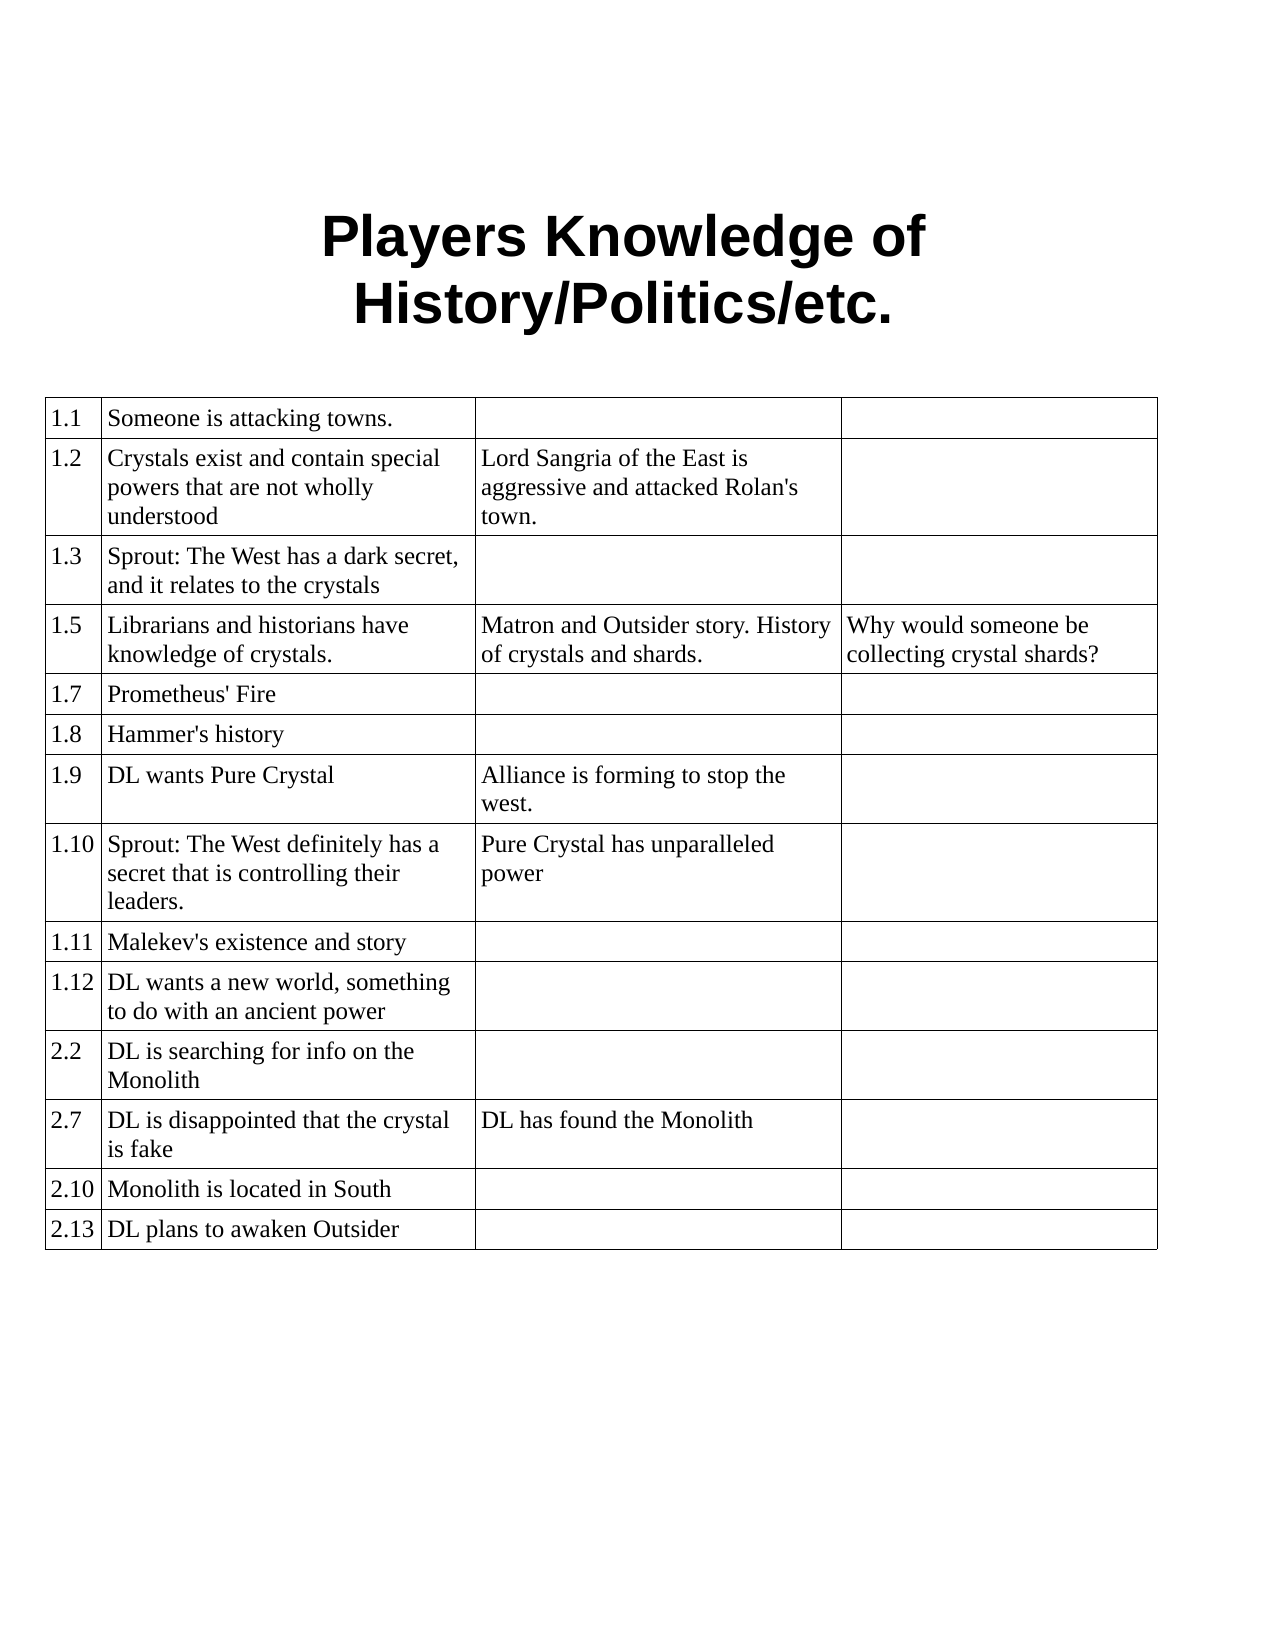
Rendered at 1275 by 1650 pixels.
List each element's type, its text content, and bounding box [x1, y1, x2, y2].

table_cell Librarians and historians have knowledge of crystals. [102, 605, 475, 673]
table_cell [842, 1031, 1157, 1099]
title Players Knowledge of History/Politics/etc. [91, 201, 1157, 336]
table_cell Crystals exist and contain special powers that are not wholly understood [102, 439, 475, 535]
table_cell 1.7 [46, 674, 101, 714]
table_cell Monolith is located in South [102, 1169, 475, 1209]
table_cell 1.2 [46, 439, 101, 535]
table_cell 1.8 [46, 715, 101, 754]
table_cell Alliance is forming to stop the west. [476, 755, 841, 823]
table_cell Malekev's existence and story [102, 922, 475, 961]
table_cell [842, 536, 1157, 604]
table_cell [476, 1210, 841, 1249]
table_cell [842, 824, 1157, 921]
table_cell 1.5 [46, 605, 101, 673]
table_cell Sprout: The West has a dark secret, and it relates to the crystals [102, 536, 475, 604]
table_cell 2.13 [46, 1210, 101, 1249]
table_cell [842, 1100, 1157, 1168]
table_cell Hammer's history [102, 715, 475, 754]
table_header [842, 398, 1157, 437]
table_cell 1.9 [46, 755, 101, 823]
table_cell [842, 1169, 1157, 1209]
table_cell Why would someone be collecting crystal shards? [842, 605, 1157, 673]
table_cell [842, 755, 1157, 823]
table_cell DL wants a new world, something to do with an ancient power [102, 962, 475, 1030]
table_cell [842, 1210, 1157, 1249]
table_cell [476, 674, 841, 714]
table_cell DL wants Pure Crystal [102, 755, 475, 823]
table_cell 1.11 [46, 922, 101, 961]
table_cell 2.10 [46, 1169, 101, 1209]
table_cell Matron and Outsider story. History of crystals and shards. [476, 605, 841, 673]
table_cell DL has found the Monolith [476, 1100, 841, 1168]
table_cell [842, 962, 1157, 1030]
table_cell Sprout: The West definitely has a secret that is controlling their leaders. [102, 824, 475, 921]
table_cell [476, 1031, 841, 1099]
table_cell [842, 439, 1157, 535]
table_cell [842, 674, 1157, 714]
table_cell [842, 715, 1157, 754]
table_cell DL plans to awaken Outsider [102, 1210, 475, 1249]
table_header Someone is attacking towns. [102, 398, 475, 437]
table_header [476, 398, 841, 437]
table_cell DL is disappointed that the crystal is fake [102, 1100, 475, 1168]
table_cell 2.7 [46, 1100, 101, 1168]
table_cell 1.3 [46, 536, 101, 604]
table_cell [476, 962, 841, 1030]
table_cell [476, 1169, 841, 1209]
table_cell Pure Crystal has unparalleled power [476, 824, 841, 921]
table_cell [476, 922, 841, 961]
table_cell [842, 922, 1157, 961]
table_cell DL is searching for info on the Monolith [102, 1031, 475, 1099]
table_cell [476, 715, 841, 754]
table_cell Lord Sangria of the East is aggressive and attacked Rolan's town. [476, 439, 841, 535]
table_header 1.1 [46, 398, 101, 437]
table_cell 1.12 [46, 962, 101, 1030]
table_cell 2.2 [46, 1031, 101, 1099]
table_cell [476, 536, 841, 604]
table_cell Prometheus' Fire [102, 674, 475, 714]
table_cell 1.10 [46, 824, 101, 921]
